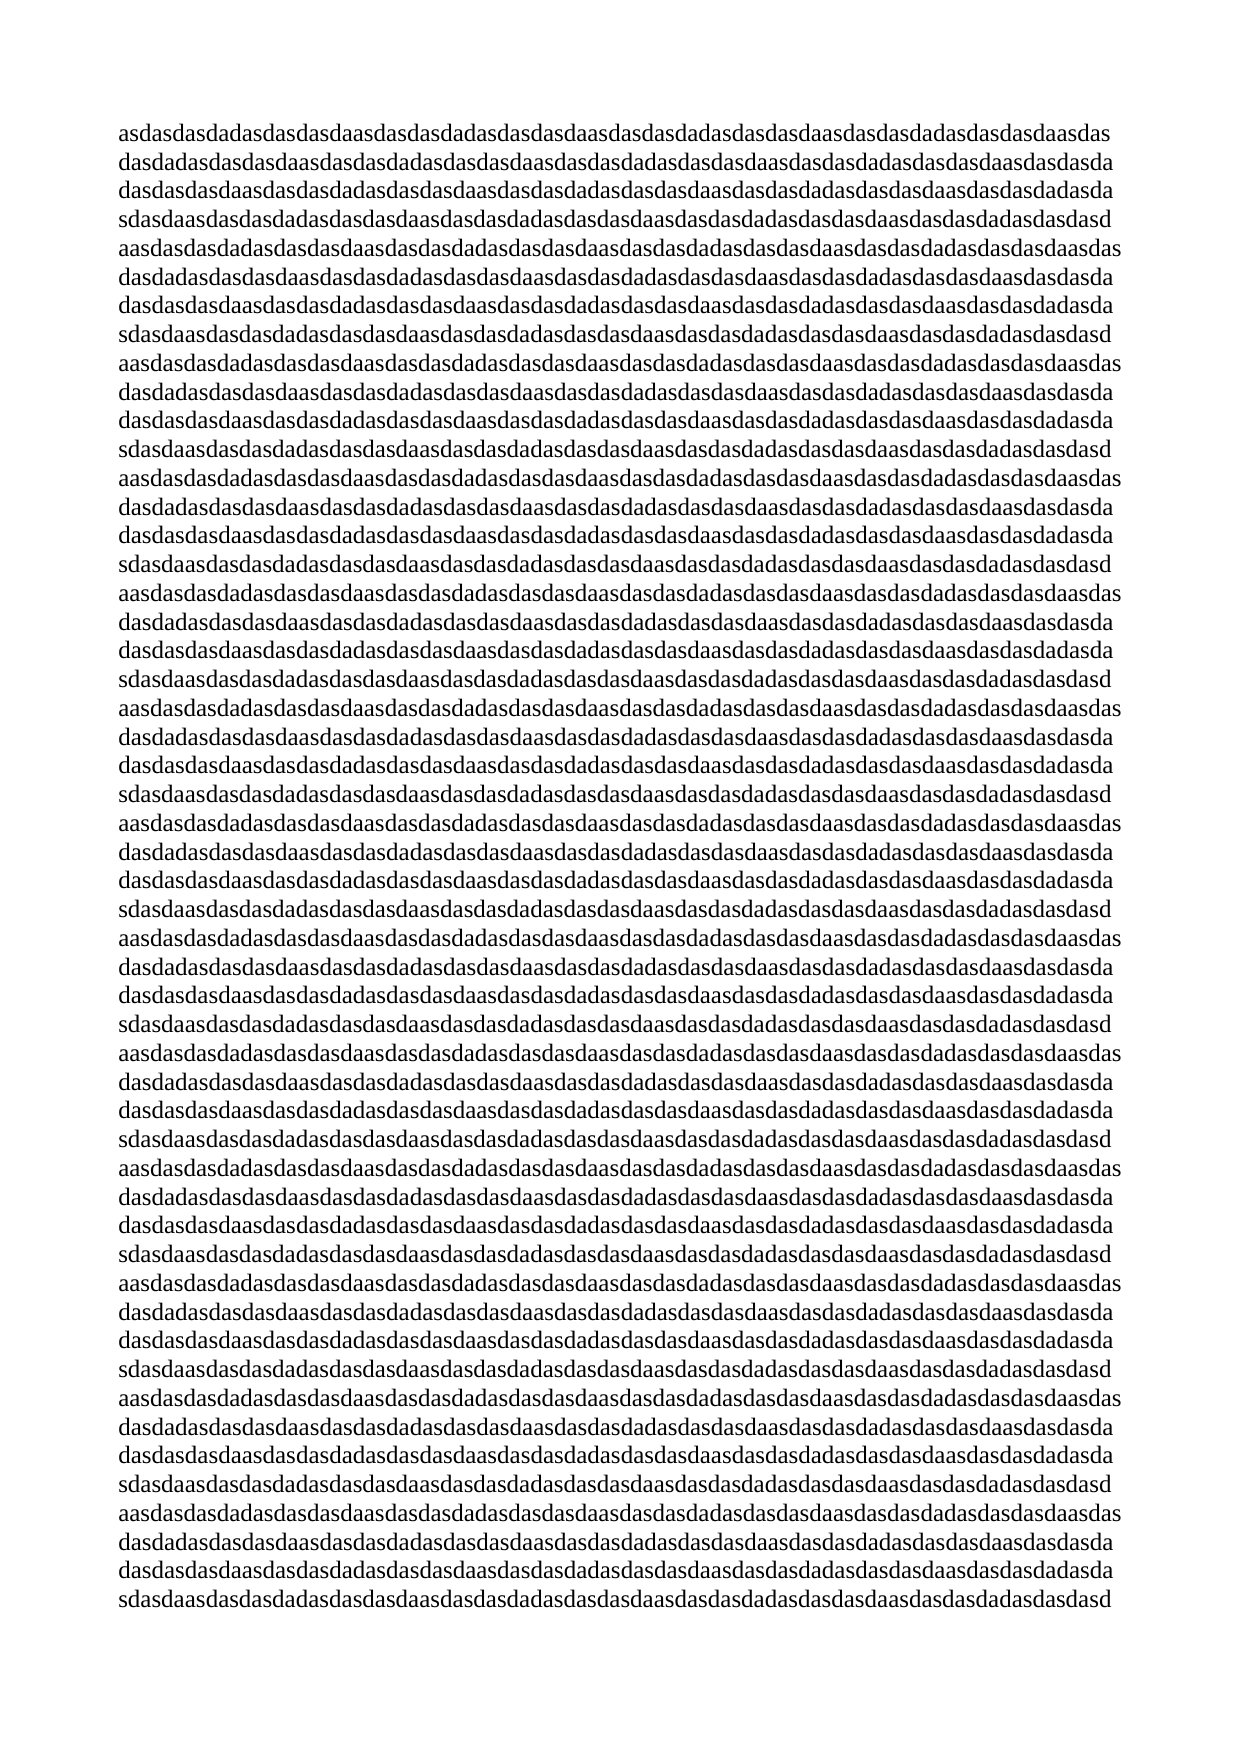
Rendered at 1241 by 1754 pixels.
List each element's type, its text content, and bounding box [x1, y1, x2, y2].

text asdasdasdadasdasdasdaasdasdasdadasdasdasdaasdasdasdadasdasdasdaasdasdasdadasdasdasdaasdasdasdadasdasdasdaasdasdasdadasdasdasdaasdasdasdadasdasdasdaasdasdasdadasdasdasdaasdasdasdadasdasdasdaasdasdasdadasdasdasdaasdasdasdadasdasdasdaasdasdasdadasdasdasdaasdasdasdadasdasdasdaasdasdasdadasdasdasdaasdasdasdadasdasdasdaasdasdasdadasdasdasdaasdasdasdadasdasdasdaasdasdasdadasdasdasdaasdasdasdadasdasdasdaasdasdasdadasdasdasdaasdasdasdadasdasdasdaasdasdasdadasdasdasdaasdasdasdadasdasdasdaasdasdasdadasdasdasdaasdasdasdadasdasdasdaasdasdasdadasdasdasdaasdasdasdadasdasdasdaasdasdasdadasdasdasdaasdasdasdadasdasdasdaasdasdasdadasdasdasdaasdasdasdadasdasdasdaasdasdasdadasdasdasdaasdasdasdadasdasdasdaasdasdasdadasdasdasdaasdasdasdadasdasdasdaasdasdasdadasdasdasdaasdasdasdadasdasdasdaasdasdasdadasdasdasdaasdasdasdadasdasdasdaasdasdasdadasdasdasdaasdasdasdadasdasdasdaasdasdasdadasdasdasdaasdasdasdadasdasdasdaasdasdasdadasdasdasdaasdasdasdadasdasdasdaasdasdasdadasdasdasdaasdasdasdadasdasdasdaasdasdasdadasdasdasdaasdasdasdadasdasdasdaasdasdasdadasdasdasdaasdasdasdadasdasdasdaasdasdasdadasdasdasdaasdasdasdadasdasdasdaasdasdasdadasdasdasdaasdasdasdadasdasdasdaasdasdasdadasdasdasdaasdasdasdadasdasdasdaasdasdasdadasdasdasdaasdasdasdadasdasdasdaasdasdasdadasdasdasdaasdasdasdadasdasdasdaasdasdasdadasdasdasdaasdasdasdadasdasdasdaasdasdasdadasdasdasdaasdasdasdadasdasdasdaasdasdasdadasdasdasdaasdasdasdadasdasdasdaasdasdasdadasdasdasdaasdasdasdadasdasdasdaasdasdasdadasdasdasdaasdasdasdadasdasdasdaasdasdasdadasdasdasdaasdasdasdadasdasdasdaasdasdasdadasdasdasdaasdasdasdadasdasdasdaasdasdasdadasdasdasdaasdasdasdadasdasdasdaasdasdasdadasdasdasdaasdasdasdadasdasdasdaasdasdasdadasdasdasdaasdasdasdadasdasdasdaasdasdasdadasdasdasdaasdasdasdadasdasdasdaasdasdasdadasdasdasdaasdasdasdadasdasdasdaasdasdasdadasdasdasdaasdasdasdadasdasdasdaasdasdasdadasdasdasdaasdasdasdadasdasdasdaasdasdasdadasdasdasdaasdasdasdadasdasdasdaasdasdasdadasdasdasdaasdasdasdadasdasdasdaasdasdasdadasdasdasdaasdasdasdadasdasdasdaasdasdasdadasdasdasdaasdasdasdadasdasdasdaasdasdasdadasdasdasdaasdasdasdadasdasdasdaasdasdasdadasdasdasdaasdasdasdadasdasdasdaasdasdasdadasdasdasdaasdasdasdadasdasdasdaasdasdasdadasdasdasdaasdasdasdadasdasdasdaasdasdasdadasdasdasdaasdasdasdadasdasdasdaasdasdasdadasdasdasdaasdasdasdadasdasdasdaasdasdasdadasdasdasdaasdasdasdadasdasdasdaasdasdasdadasdasdasdaasdasdasdadasdasdasdaasdasdasdadasdasdasdaasdasdasdadasdasdasdaasdasdasdadasdasdasdaasdasdasdadasdasdasdaasdasdasdadasdasdasdaasdasdasdadasdasdasdaasdasdasdadasdasdasdaasdasdasdadasdasdasdaasdasdasdadasdasdasdaasdasdasdadasdasdasdaasdasdasdadasdasdasdaasdasdasdadasdasdasdaasdasdasdadasdasdasdaasdasdasdadasdasdasdaasdasdasdadasdasdasdaasdasdasdadasdasdasdaasdasdasdadasdasdasdaasdasdasdadasdasdasdaasdasdasdadasdasdasdaasdasdasdadasdasdasdaasdasdasdadasdasdasdaasdasdasdadasdasdasdaasdasdasdadasdasdasdaasdasdasdadasdasdasdaasdasdasdadasdasdasdaasdasdasdadasdasdasdaasdasdasdadasdasdasdaasdasdasdadasdasdasdaasdasdasdadasdasdasdaasdasdasdadasdasdasdaasdasdasdadasdasdasdaasdasdasdadasdasdasdaasdasdasdadasdasdasdaasdasdasdadasdasdasdaasdasdasdadasdasdasdaasdasdasdadasdasdasdaasdasdasdadasdasdasdaasdasdasdadasdasdasdaasdasdasdadasdasdasdaasdasdasdadasdasdasdaasdasdasdadasdasdasdaasdasdasdadasdasdasdaasdasdasdadasdasdasdaasdasdasdadasdasdasdaasdasdasdadasdasdasdaasdasdasdadasdasdasdaasdasdasdadasdasdasdaasdasdasdadasdasdasdaasdasdasdadasdasdasdaasdasdasdadasdasdasdaasdasdasdadasdasdasdaasdasdasdadasdasdasdaasdasdasdadasdasdasdaasdasdasdadasdasdasdaasdasdasdadasdasdasdaasdasdasdadasdasdasdaasdasdasdadasdasdasdaasdasdasdadasdasdasdaasdasdasdadasdasdasdaasdasdasdadasdasdasdaasdasdasdadasdasdasdaasdasdasdadasdasdasdaasdasdasdadasdasdasdaasdasdasdadasdasdasdaasdasdasdadasdasdasdaasdasdasdadasdasdasdaasdasdasdadasdasdasdaasdasdasdadasdasdasdaasdasdasdadasdasdasdaasdasdasdadasdasdasdaasdasdasdadasdasdasdaasdasdasdadasdasdasdaasdasdasdadasdasdasdaasdasdasdadasdasdasdaasdasdasdadasdasdasdaasdasdasdadasdasdasdaasdasdasdadasdasdasdaasdasdasdadasdasdasdaasdasdasdadasdasdasdaasdasdasdadasdasdasdaasdasdasdadasdasdasdaasdasdasdadasdasdasdaasdasdasdadasdasdasdaasdasdasdadasdasdasdaasdasdasdadasdasdasdaasdasdasdadasdasdasdaasdasdasdadasdasdasdaasdasdasdadasdasdasdaasdasdasdadasdasdasdaasdasdasdadasdasdasdaasdasdasdadasdasdasdaasdasdasdadasdasdasdaasdasdasdadasdasdasdaasdasdasdadasdasdasdaasdasdasdadasdasdasdaasdasdasdadasdasdasdaasdasdasdadasdasdasdaasdasdasdadasdasdasdaasdasdasdadasdasdasdaasdasdasdadasdasdasdaasdasdasdadasdasdasdaasdasdasdadasdasdasdaasdasdasdadasdasdasdaasdasdasdadasdasdasdaasdasdasdadasdasdasdaasdasdasdadasdasdasdaasdasdasdadasdasdasdaasdasdasdadasdasdasd [118, 118, 1122, 1613]
